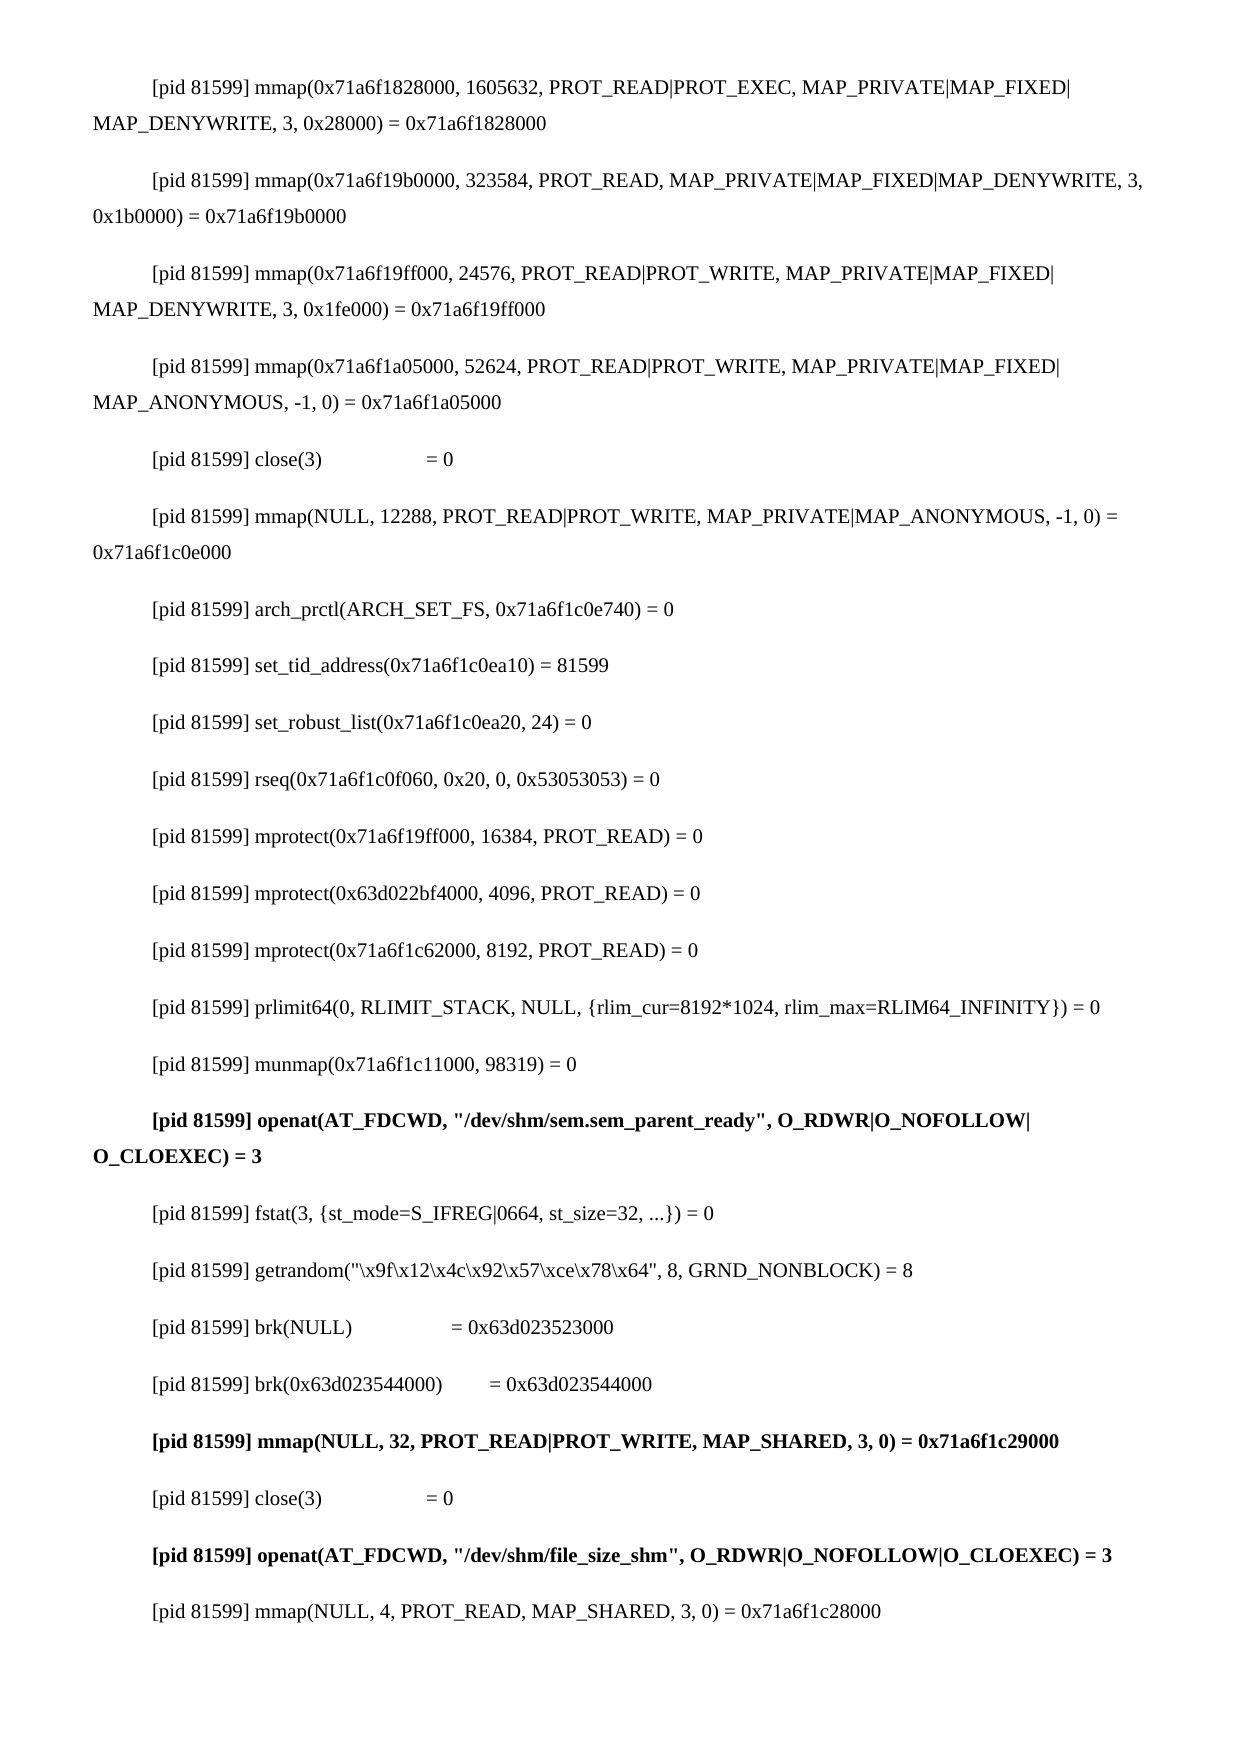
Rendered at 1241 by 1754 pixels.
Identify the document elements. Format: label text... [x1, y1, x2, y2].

text [pid 81599] prlimit64(0, RLIMIT_STACK, NULL, {rlim_cur=8192*1024, rlim_max=RLIM64_INFINITY}) = 0 [93, 994, 1147, 1019]
text [pid 81599] munmap(0x71a6f1c11000, 98319) = 0 [93, 1051, 1147, 1076]
text [pid 81599] fstat(3, {st_mode=S_IFREG|0664, st_size=32, ...}) = 0 [93, 1201, 1147, 1225]
text [pid 81599] brk(NULL) = 0x63d023523000 [93, 1315, 1147, 1339]
text [pid 81599] mmap(NULL, 4, PROT_READ, MAP_SHARED, 3, 0) = 0x71a6f1c28000 [93, 1599, 1147, 1623]
text [pid 81599] mmap(NULL, 12288, PROT_READ|PROT_WRITE, MAP_PRIVATE|MAP_ANONYMOUS, -1, 0) = 0x71a6f1c0e000 [93, 503, 1147, 564]
text [pid 81599] rseq(0x71a6f1c0f060, 0x20, 0, 0x53053053) = 0 [93, 767, 1147, 791]
text [pid 81599] mmap(0x71a6f1a05000, 52624, PROT_READ|PROT_WRITE, MAP_PRIVATE|MAP_FIXED|MAP_ANONYMOUS, -1, 0) = 0x71a6f1a05000 [93, 354, 1147, 414]
text [pid 81599] mmap(0x71a6f19ff000, 24576, PROT_READ|PROT_WRITE, MAP_PRIVATE|MAP_FIXED|MAP_DENYWRITE, 3, 0x1fe000) = 0x71a6f19ff000 [93, 261, 1147, 321]
text [pid 81599] arch_prctl(ARCH_SET_FS, 0x71a6f1c0e740) = 0 [93, 596, 1147, 621]
text [pid 81599] close(3) = 0 [93, 1486, 1147, 1510]
text [pid 81599] mmap(0x71a6f1828000, 1605632, PROT_READ|PROT_EXEC, MAP_PRIVATE|MAP_FIXED|MAP_DENYWRITE, 3, 0x28000) = 0x71a6f1828000 [93, 75, 1147, 135]
text [pid 81599] set_robust_list(0x71a6f1c0ea20, 24) = 0 [93, 710, 1147, 734]
text [pid 81599] mmap(0x71a6f19b0000, 323584, PROT_READ, MAP_PRIVATE|MAP_FIXED|MAP_DENYWRITE, 3, 0x1b0000) = 0x71a6f19b0000 [93, 168, 1147, 228]
text [pid 81599] mprotect(0x71a6f19ff000, 16384, PROT_READ) = 0 [93, 824, 1147, 848]
text [pid 81599] set_tid_address(0x71a6f1c0ea10) = 81599 [93, 653, 1147, 677]
text [pid 81599] mprotect(0x63d022bf4000, 4096, PROT_READ) = 0 [93, 881, 1147, 905]
text [pid 81599] getrandom("\x9f\x12\x4c\x92\x57\xce\x78\x64", 8, GRND_NONBLOCK) = 8 [93, 1258, 1147, 1282]
text [pid 81599] brk(0x63d023544000) = 0x63d023544000 [93, 1372, 1147, 1396]
text [pid 81599] openat(AT_FDCWD, "/dev/shm/sem.sem_parent_ready", O_RDWR|O_NOFOLLOW|O_CLOEXEC) = 3 [93, 1108, 1147, 1168]
text [pid 81599] close(3) = 0 [93, 447, 1147, 471]
text [pid 81599] openat(AT_FDCWD, "/dev/shm/file_size_shm", O_RDWR|O_NOFOLLOW|O_CLOEXEC) = 3 [93, 1542, 1147, 1567]
text [pid 81599] mmap(NULL, 32, PROT_READ|PROT_WRITE, MAP_SHARED, 3, 0) = 0x71a6f1c29000 [93, 1429, 1147, 1453]
text [pid 81599] mprotect(0x71a6f1c62000, 8192, PROT_READ) = 0 [93, 938, 1147, 962]
